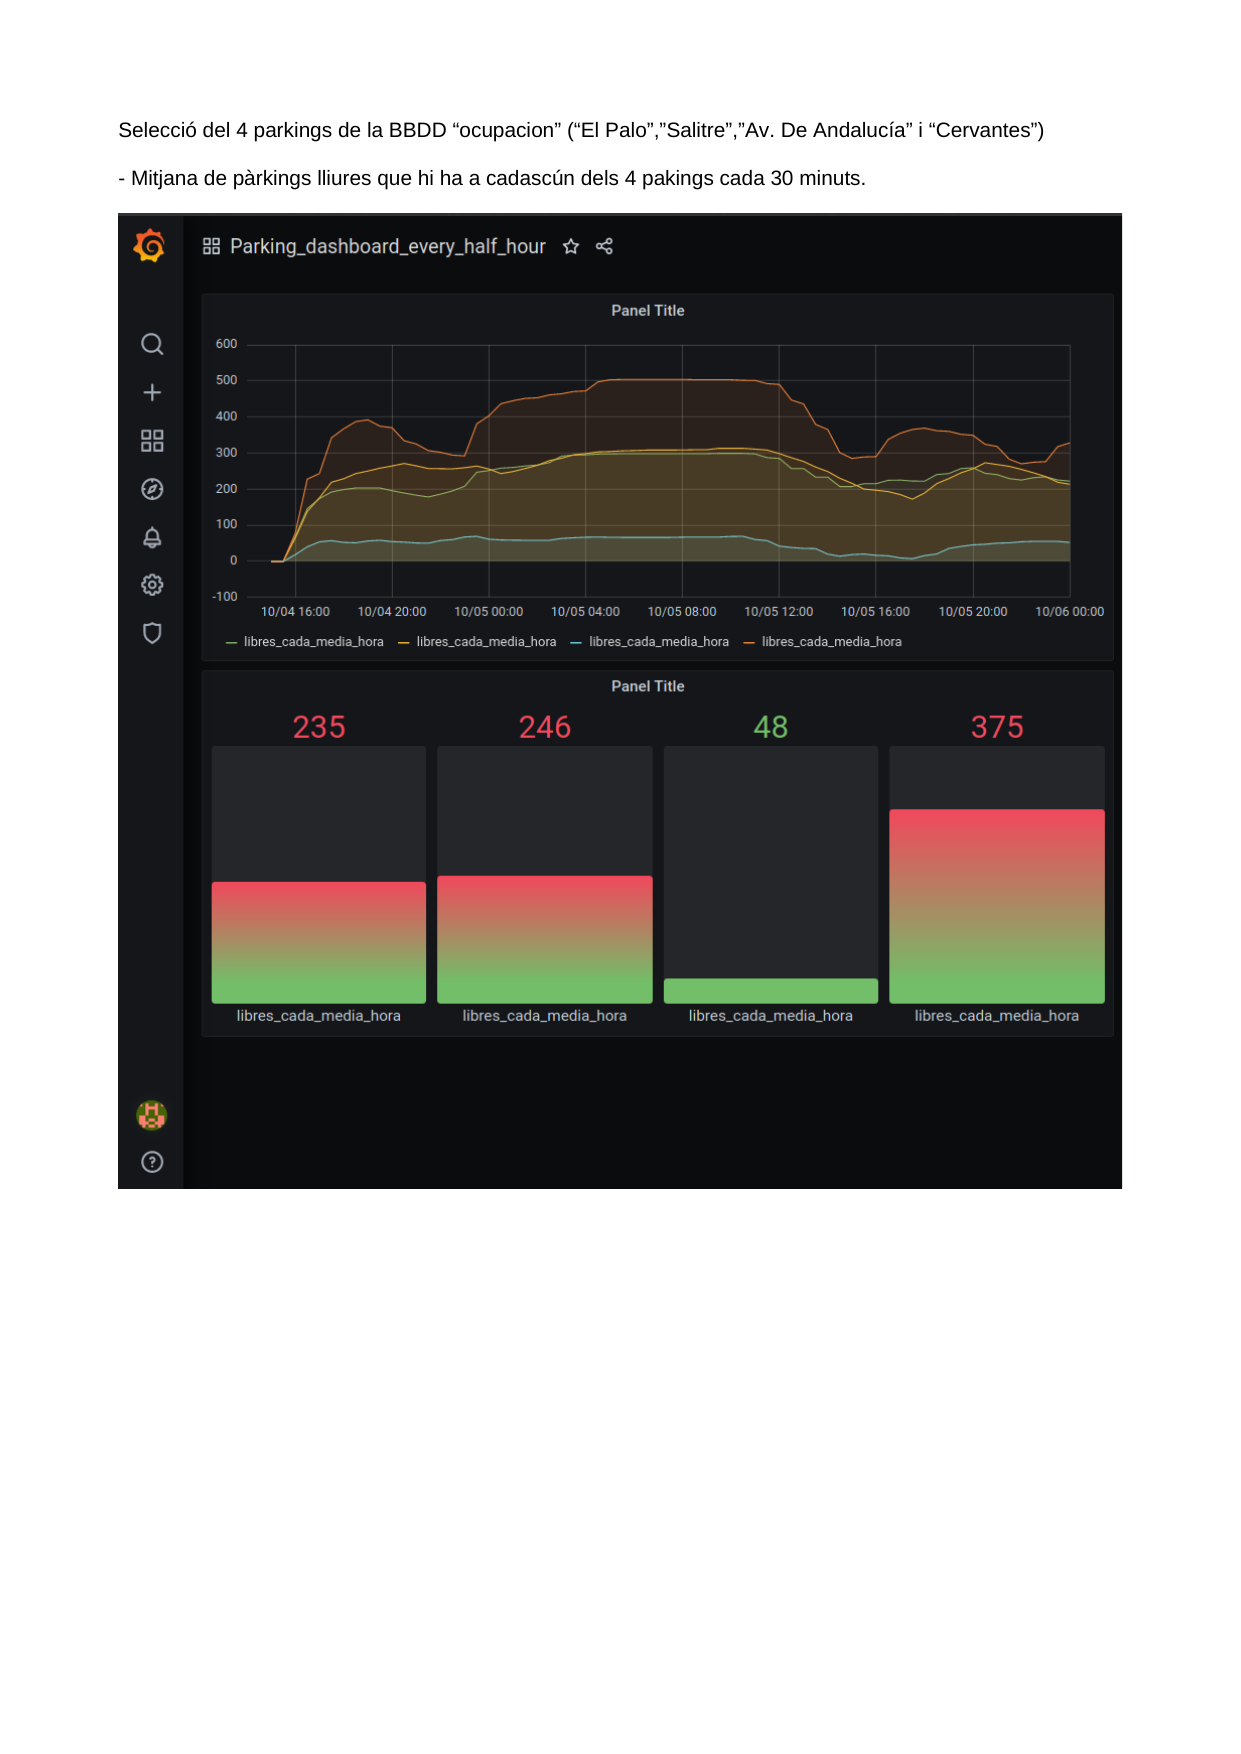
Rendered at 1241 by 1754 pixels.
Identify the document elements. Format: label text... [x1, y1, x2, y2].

text - Mitjana de pàrkings lliures que hi ha a cadascún dels 4 pakings cada 30 minuts. [118, 166, 1122, 190]
text Selecció del 4 parkings de la BBDD “ocupacion” (“El Palo”,”Salitre”,”Av. De Andalucía” i “Cervantes”) [118, 118, 1122, 142]
picture [118, 213, 1123, 1189]
